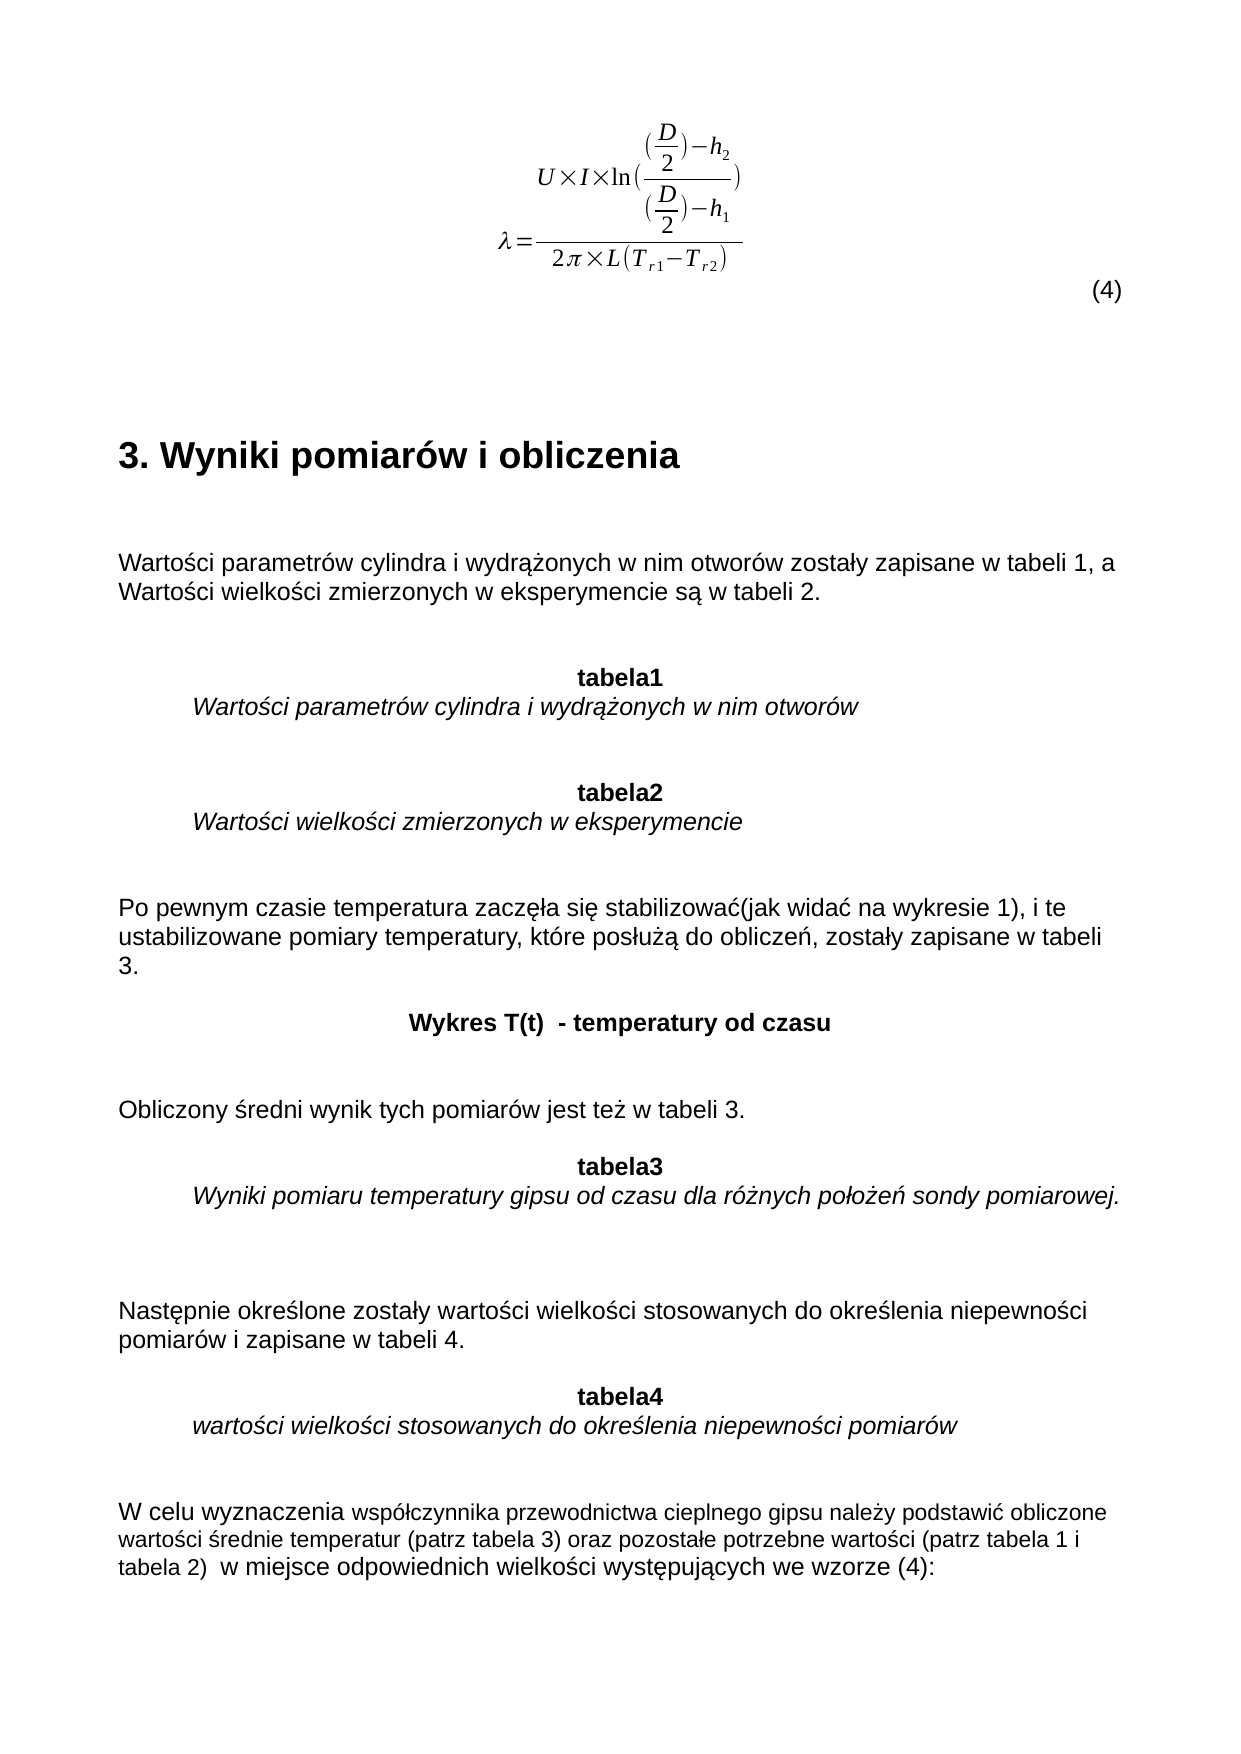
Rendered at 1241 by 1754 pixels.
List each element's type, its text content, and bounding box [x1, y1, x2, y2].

text Wartości parametrów cylindra i wydrążonych w nim otworów [118, 692, 1122, 721]
text Wyniki pomiaru temperatury gipsu od czasu dla różnych położeń sondy pomiarowej. [118, 1181, 1122, 1209]
text Wartości parametrów cylindra i wydrążonych w nim otworów zostały zapisane w tabeli 1, a [118, 548, 1122, 577]
text wartości wielkości stosowanych do określenia niepewności pomiarów [118, 1411, 1122, 1439]
text tabela2 [118, 778, 1122, 807]
text Wykres T(t) - temperatury od czasu [118, 1008, 1122, 1037]
text 3. Wyniki pomiarów i obliczenia [118, 433, 1122, 476]
text (4) [118, 275, 1122, 304]
text Wartości wielkości zmierzonych w eksperymencie są w tabeli 2. [118, 577, 1122, 606]
text Wartości wielkości zmierzonych w eksperymencie [118, 807, 1122, 836]
text Po pewnym czasie temperatura zaczęła się stabilizować(jak widać na wykresie 1), i te ustabilizowane pomiary temperatury, które posłużą do obliczeń, zostały zapisane w tabeli 3. [118, 893, 1122, 979]
text tabela1 [118, 663, 1122, 692]
text Następnie określone zostały wartości wielkości stosowanych do określenia niepewności pomiarów i zapisane w tabeli 4. [118, 1296, 1122, 1353]
text Obliczony średni wynik tych pomiarów jest też w tabeli 3. [118, 1094, 1122, 1123]
text tabela4 [118, 1382, 1122, 1411]
text W celu wyznaczenia współczynnika przewodnictwa cieplnego gipsu należy podstawić obliczone wartości średnie temperatur (patrz tabela 3) oraz pozostałe potrzebne wartości (patrz tabela 1 i tabela 2) w miejsce odpowiednich wielkości występujących we wzorze (4): [118, 1497, 1122, 1581]
text tabela3 [118, 1152, 1122, 1181]
